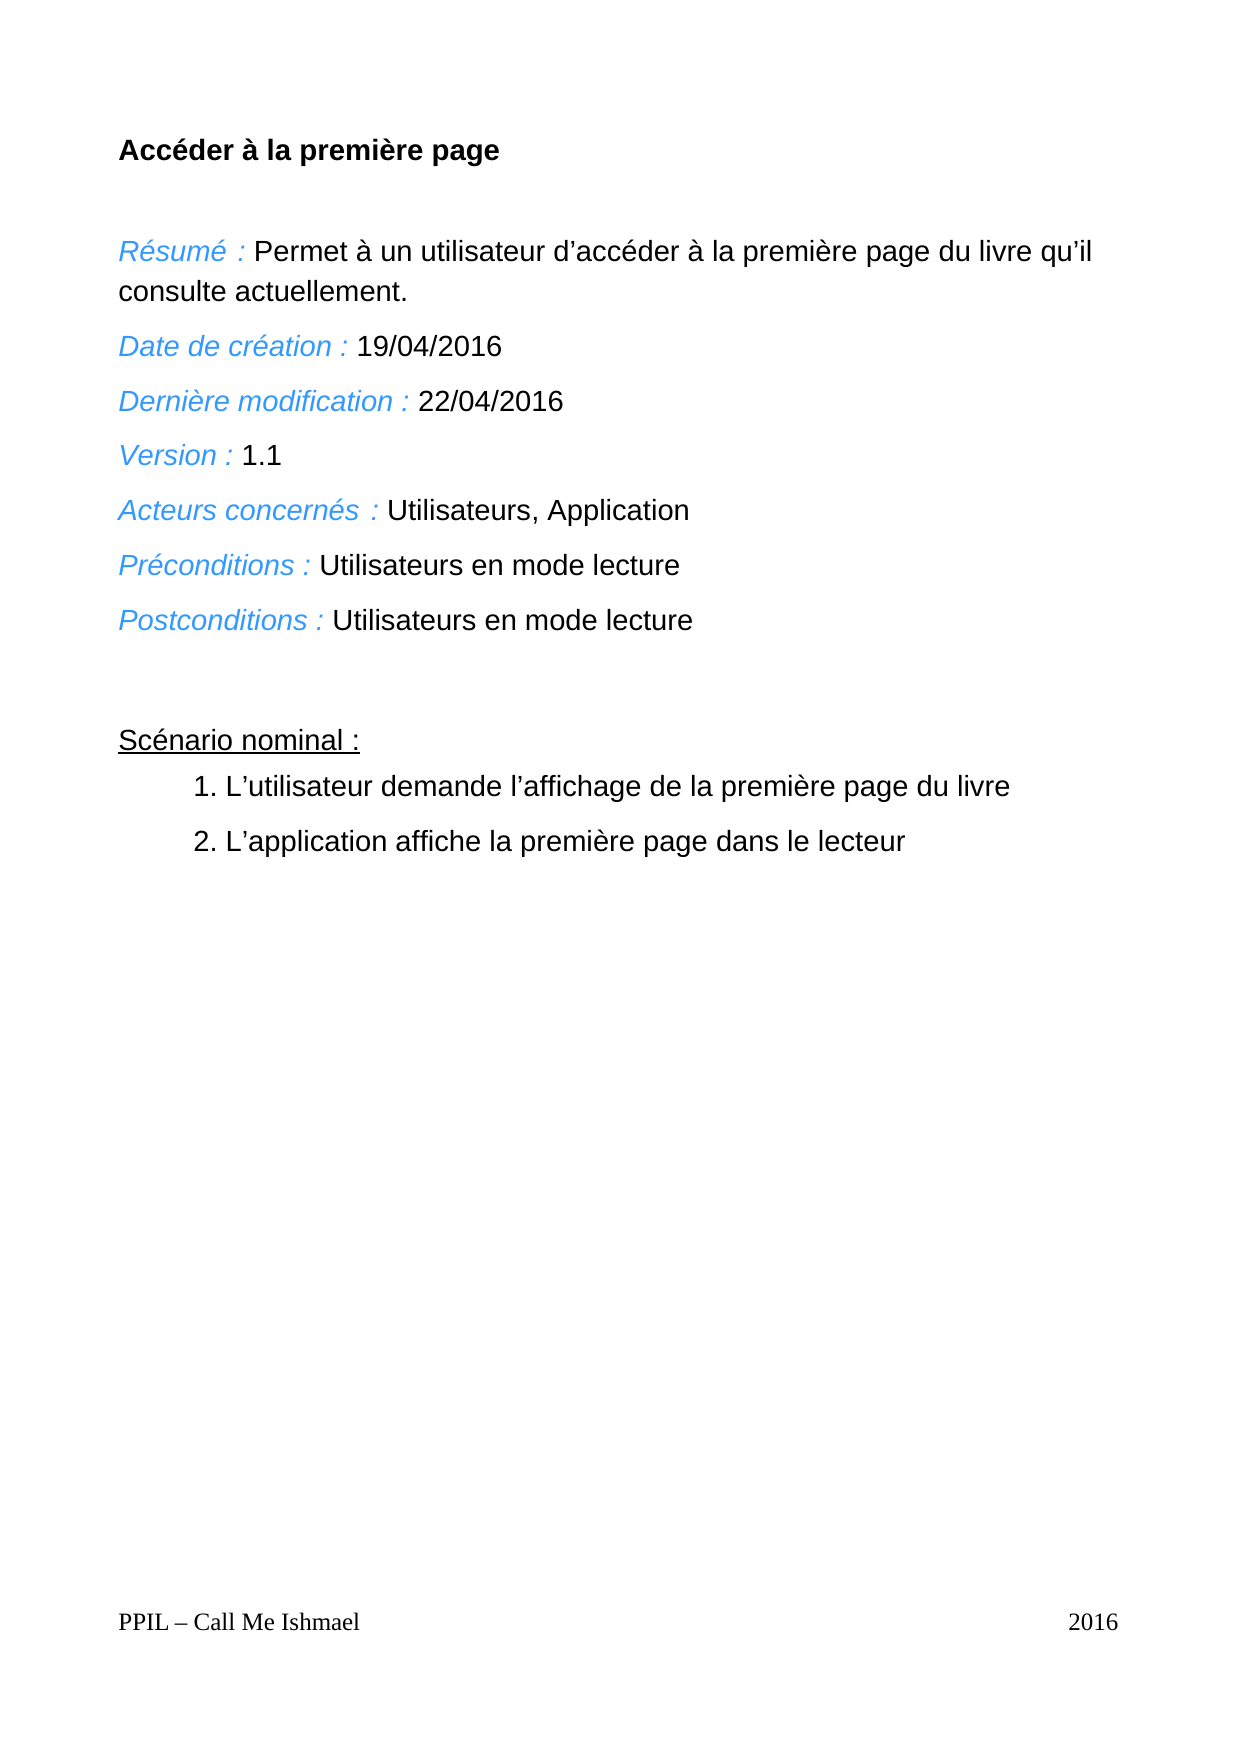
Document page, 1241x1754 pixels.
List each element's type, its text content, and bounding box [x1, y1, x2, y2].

text Version : 1.1 [118, 438, 1122, 472]
subtitle Scénario nominal : [118, 723, 1122, 756]
text Date de création : 19/04/2016 [118, 329, 1122, 362]
text Postconditions : Utilisateurs en mode lecture [118, 603, 1122, 636]
text 2. L’application affiche la première page dans le lecteur [118, 823, 1122, 857]
text Préconditions : Utilisateurs en mode lecture [118, 548, 1122, 581]
text 1. L’utilisateur demande l’affichage de la première page du livre [118, 769, 1122, 802]
text Acteurs concernés : Utilisateurs, Application [118, 493, 1122, 527]
subtitle Accéder à la première page [118, 133, 1122, 166]
text Résumé : Permet à un utilisateur d’accéder à la première page du livre qu’il consulte actuellement. [118, 234, 1122, 307]
text Dernière modification : 22/04/2016 [118, 383, 1122, 417]
